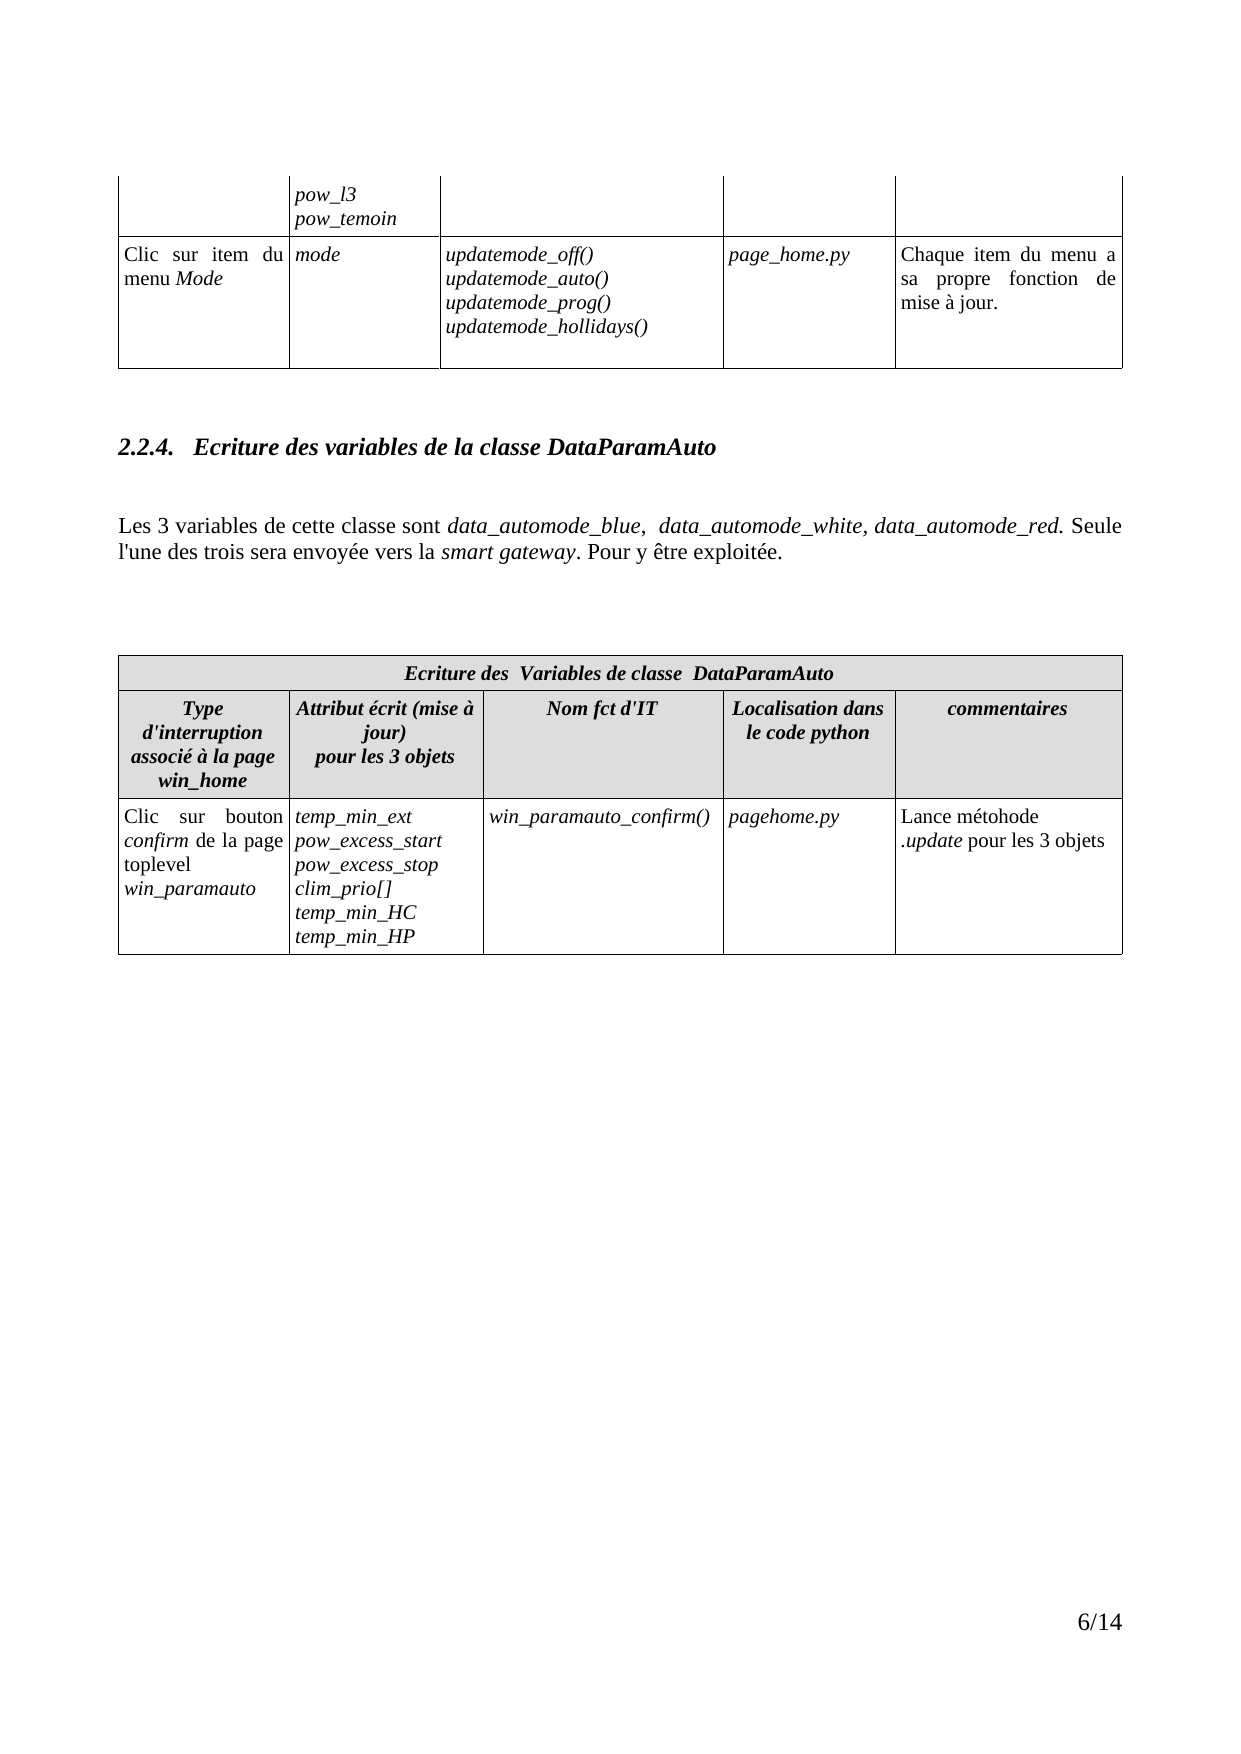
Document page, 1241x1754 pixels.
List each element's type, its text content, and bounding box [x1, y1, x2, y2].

table_cell win_paramauto_confirm() [484, 799, 723, 954]
table_cell Clic sur bouton confirm de la page toplevel win_paramauto [119, 799, 289, 954]
table_cell Type d'interruption associé à la page win_home [119, 691, 289, 798]
table_cell commentaires [896, 691, 1122, 798]
table_cell updatemode_off() updatemode_auto() updatemode_prog() updatemode_hollidays() [441, 237, 723, 368]
table_cell pagehome.py [724, 799, 895, 954]
table_cell page_home.py [724, 237, 895, 368]
table_cell [441, 176, 723, 236]
table_cell pow_l3 pow_temoin [290, 176, 439, 236]
table_cell mode [290, 237, 439, 368]
table_cell [724, 176, 895, 236]
subtitle Ecriture des variables de la classe DataParamAuto [118, 432, 1122, 461]
table_header Ecriture des Variables de classe DataParamAuto [119, 656, 1122, 690]
table_cell Nom fct d'IT [484, 691, 723, 798]
table_cell Lance métohode .update pour les 3 objets [896, 799, 1122, 954]
table_cell [896, 176, 1122, 236]
table_cell Clic sur item du menu Mode [119, 237, 289, 368]
table_cell temp_min_ext pow_excess_start pow_excess_stop clim_prio[] temp_min_HC temp_min_HP [290, 799, 483, 954]
table_cell [119, 176, 289, 236]
table_cell Attribut écrit (mise à jour) pour les 3 objets [290, 691, 483, 798]
table_cell Chaque item du menu a sa propre fonction de mise à jour. [896, 237, 1122, 368]
text Les 3 variables de cette classe sont data_automode_blue, data_automode_white, data_automode_red. Seule l'une des trois sera envoyée vers la smart gateway. Pour y être exploitée. [118, 512, 1122, 564]
table_cell Localisation dans le code python [724, 691, 895, 798]
